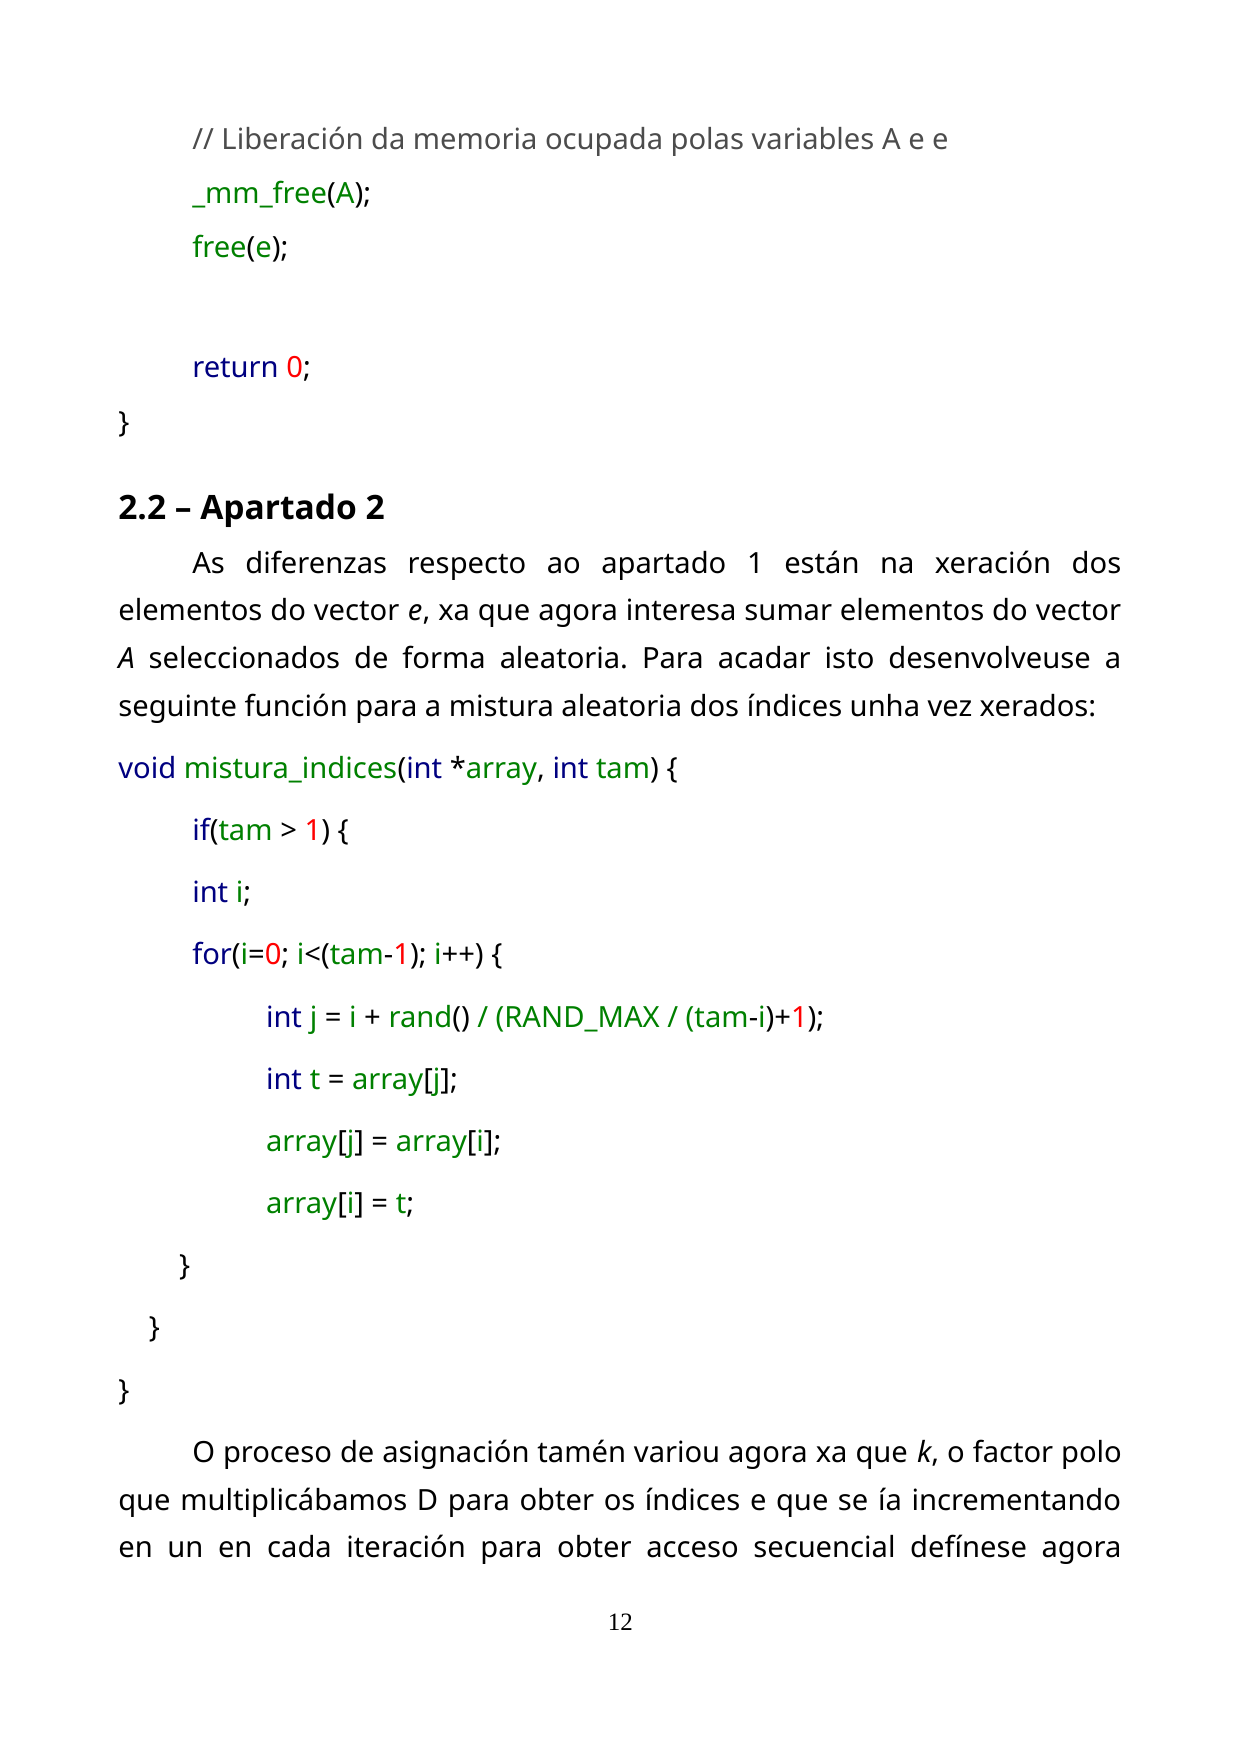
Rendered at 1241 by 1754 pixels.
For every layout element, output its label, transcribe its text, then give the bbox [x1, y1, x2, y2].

text As diferenzas respecto ao apartado 1 están na xeración dos elementos do vector e, xa que agora interesa sumar elementos do vector A seleccionados de forma aleatoria. Para acadar isto desenvolveuse a seguinte función para a mistura aleatoria dos índices unha vez xerados: [118, 542, 1122, 724]
subtitle 2.2 – Apartado 2 [118, 484, 1122, 529]
text // Liberación da memoria ocupada polas variables A e e [118, 118, 1122, 158]
text int j = i + rand() / (RAND_MAX / (tam-i)+1); [118, 996, 1122, 1036]
text if(tam > 1) { [118, 809, 1122, 849]
text for(i=0; i<(tam-1); i++) { [118, 934, 1122, 973]
text } [118, 1369, 1122, 1409]
text } [118, 1244, 1122, 1284]
text free(e); [118, 227, 1122, 266]
text } [118, 1307, 1122, 1346]
text void mistura_indices(int *array, int tam) { [118, 747, 1122, 787]
text return 0; [118, 347, 1122, 386]
text _mm_free(A); [118, 172, 1122, 212]
text int i; [118, 871, 1122, 911]
text O proceso de asignación tamén variou agora xa que k, o factor polo que multiplicábamos D para obter os índices e que se ía incrementando en un en cada iteración para obter acceso secuencial defínese agora [118, 1431, 1122, 1566]
text } [118, 401, 1122, 441]
text int t = array[j]; [118, 1058, 1122, 1098]
text array[i] = t; [118, 1182, 1122, 1222]
text array[j] = array[i]; [118, 1120, 1122, 1160]
